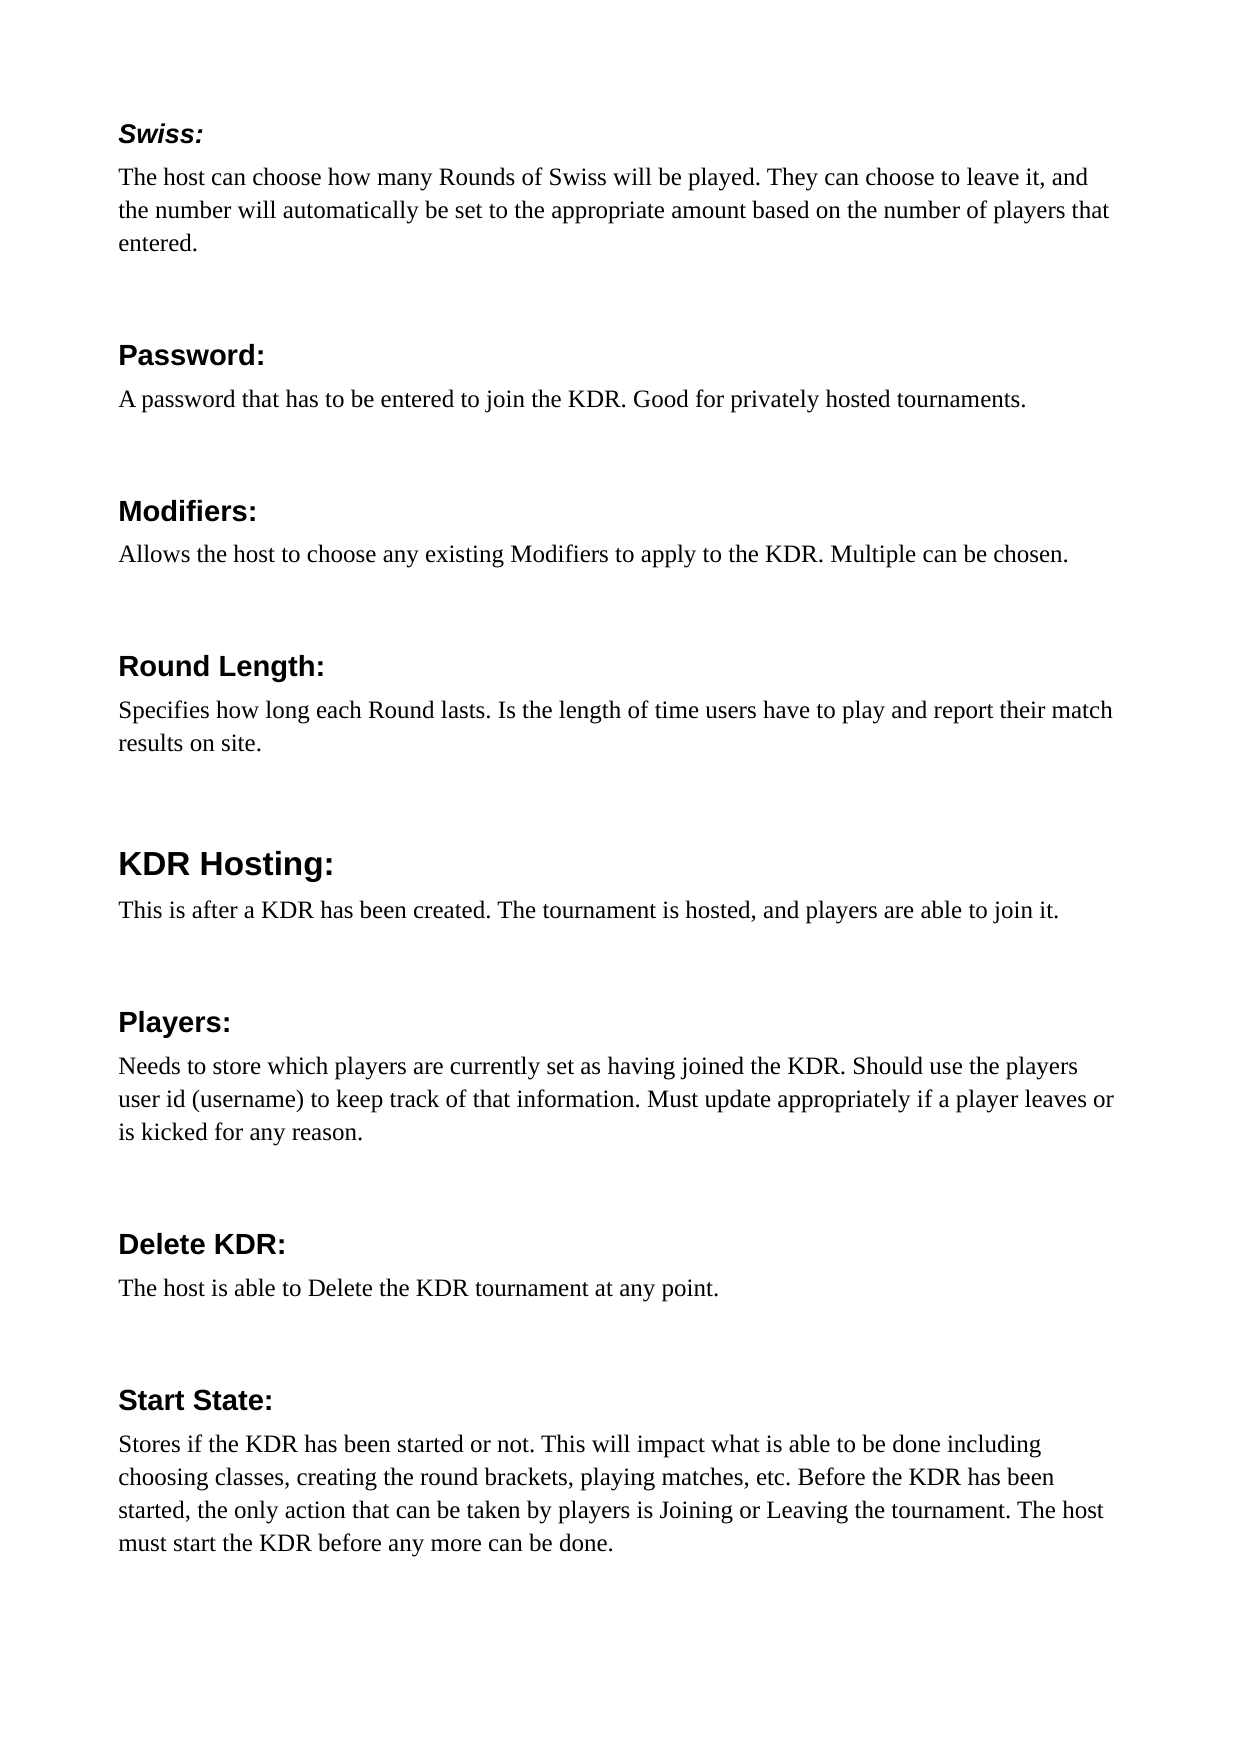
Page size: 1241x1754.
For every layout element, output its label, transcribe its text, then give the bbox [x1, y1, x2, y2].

text The host is able to Delete the KDR tournament at any point. [118, 1273, 1122, 1302]
subtitle Round Length: [118, 649, 1122, 683]
text Allows the host to choose any existing Modifiers to apply to the KDR. Multiple can be chosen. [118, 539, 1122, 568]
text This is after a KDR has been created. The tournament is hosted, and players are able to join it. [118, 895, 1122, 924]
subtitle Modifiers: [118, 493, 1122, 527]
subtitle Start State: [118, 1383, 1122, 1416]
text Specifies how long each Round lasts. Is the length of time users have to play and report their match results on site. [118, 695, 1122, 757]
text Stores if the KDR has been started or not. This will impact what is able to be done including choosing classes, creating the round brackets, playing matches, etc. Before the KDR has been started, the only action that can be taken by players is Joining or Leaving the tournament. The host must start the KDR before any more can be done. [118, 1429, 1122, 1557]
text A password that has to be entered to join the KDR. Good for privately hosted tournaments. [118, 384, 1122, 412]
subtitle Players: [118, 1005, 1122, 1039]
text Needs to store which players are currently set as having joined the KDR. Should use the players user id (username) to keep track of that information. Must update appropriately if a player leaves or is kicked for any reason. [118, 1051, 1122, 1146]
subtitle Password: [118, 338, 1122, 371]
text The host can choose how many Rounds of Swiss will be played. They can choose to leave it, and the number will automatically be set to the appropriate amount based on the number of players that entered. [118, 162, 1122, 257]
subtitle KDR Hosting: [118, 844, 1122, 883]
subtitle Swiss: [118, 118, 1122, 149]
subtitle Delete KDR: [118, 1227, 1122, 1261]
